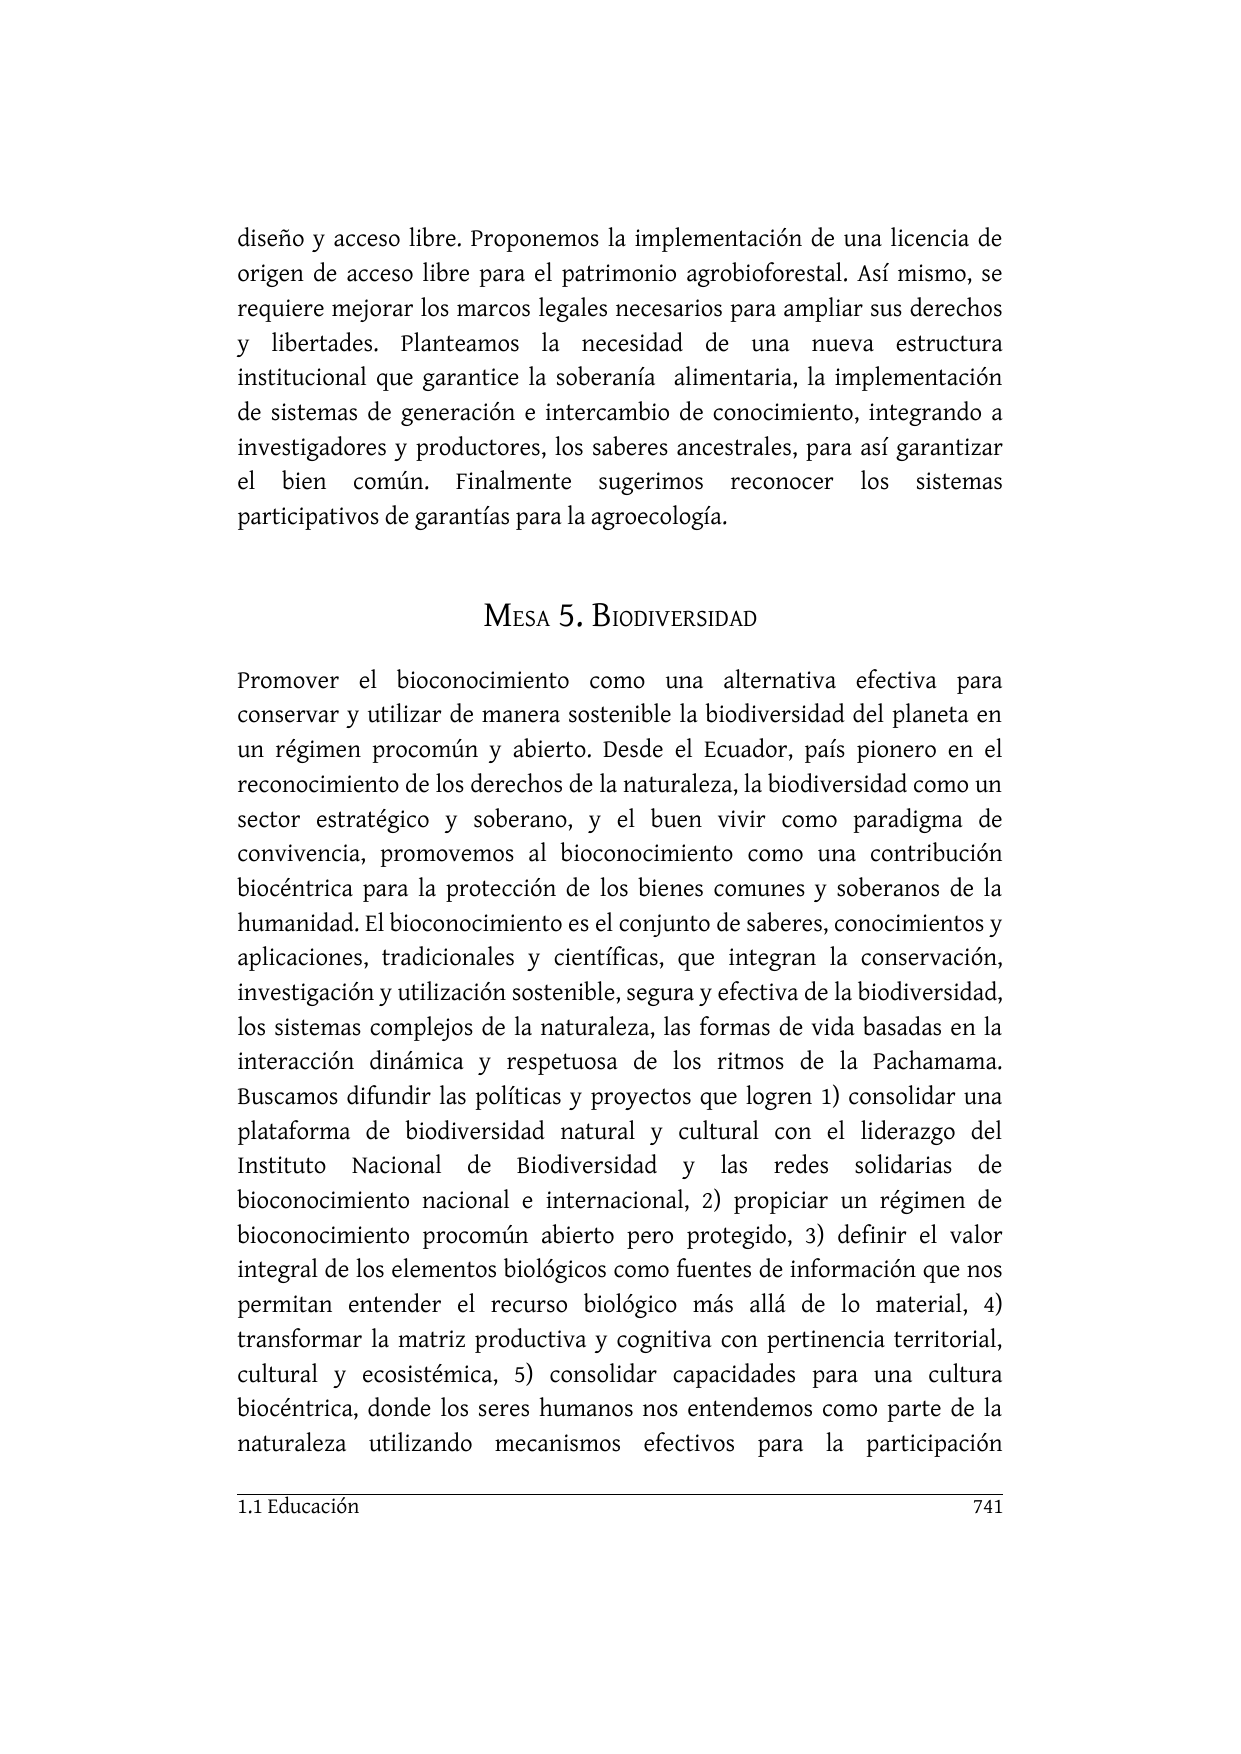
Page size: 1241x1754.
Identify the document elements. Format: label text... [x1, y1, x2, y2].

text Promover el bioconocimiento como una alternativa efectiva para conservar y utilizar de manera sostenible la biodiversidad del planeta en un régimen procomún y abierto. Desde el Ecuador, país pionero en el reconocimiento de los derechos de la naturaleza, la biodiversidad como un sector estratégico y soberano, y el buen vivir como paradigma de convivencia, promovemos al bioconocimiento como una contribución biocéntrica para la protección de los bienes comunes y soberanos de la humanidad. El bioconocimiento es el conjunto de saberes, conocimientos y aplicaciones, tradicionales y científicas, que integran la conservación, investigación y utilización sostenible, segura y efectiva de la biodiversidad, los sistemas complejos de la naturaleza, las formas de vida basadas en la interacción dinámica y respetuosa de los ritmos de la Pachamama. Buscamos difundir las políticas y proyectos que logren 1) consolidar una plataforma de biodiversidad natural y cultural con el liderazgo del Instituto Nacional de Biodiversidad y las redes solidarias de bioconocimiento nacional e internacional, 2) propiciar un régimen de bioconocimiento procomún abierto pero protegido, 3) definir el valor integral de los elementos biológicos como fuentes de información que nos permitan entender el recurso biológico más allá de lo material, 4) transformar la matriz productiva y cognitiva con pertinencia territorial, cultural y ecosistémica, 5) consolidar capacidades para una cultura biocéntrica, donde los seres humanos nos entendemos como parte de la naturaleza utilizando mecanismos efectivos para la participación [237, 666, 1003, 1458]
subtitle Mesa 5. Biodiversidad [282, 594, 958, 636]
text diseño y acceso libre. Proponemos la implementación de una licencia de origen de acceso libre para el patrimonio agrobioforestal. Así mismo, se requiere mejorar los marcos legales necesarios para ampliar sus derechos y libertades. Planteamos la necesidad de una nueva estructura institucional que garantice la soberanía alimentaria, la implementación de sistemas de generación e intercambio de conocimiento, integrando a investigadores y productores, los saberes ancestrales, para así garantizar el bien común. Finalmente sugerimos reconocer los sistemas participativos de garantías para la agroecología. [237, 225, 1003, 531]
